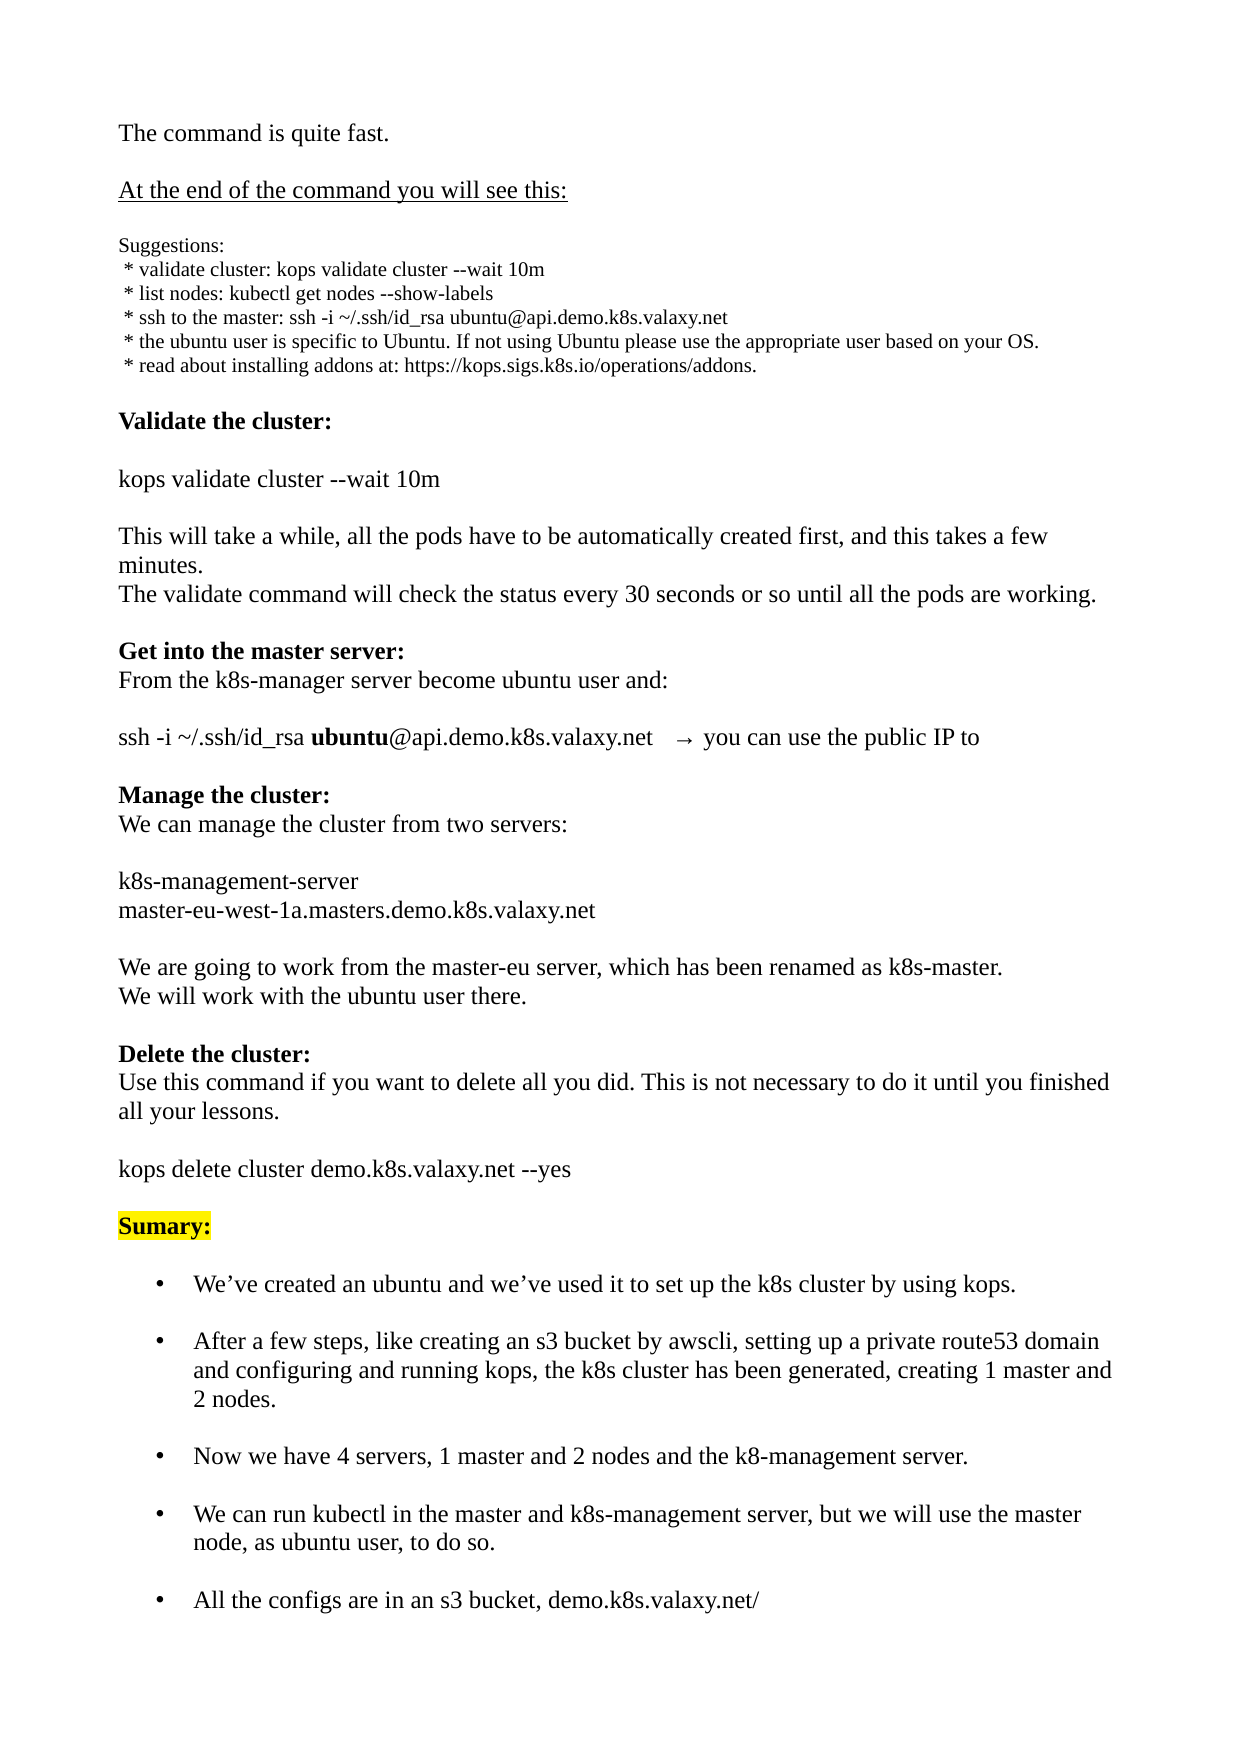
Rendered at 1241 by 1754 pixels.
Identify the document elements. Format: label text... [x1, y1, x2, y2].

text At the end of the command you will see this: [118, 176, 1122, 204]
text This will take a while, all the pods have to be automatically created first, and this takes a few minutes. [118, 521, 1122, 579]
text We are going to work from the master-eu server, which has been renamed as k8s-master. [118, 952, 1122, 981]
text Get into the master server: [118, 636, 1122, 665]
text We will work with the ubuntu user there. [118, 981, 1122, 1010]
text * the ubuntu user is specific to Ubuntu. If not using Ubuntu please use the appropriate user based on your OS. [118, 329, 1122, 353]
list We’ve created an ubuntu and we’ve used it to set up the k8s cluster by using kops. [156, 1269, 1122, 1297]
text kops validate cluster --wait 10m [118, 464, 1122, 492]
list We can run kubectl in the master and k8s-management server, but we will use the master node, as ubuntu user, to do so. [156, 1499, 1122, 1556]
text kops delete cluster demo.k8s.valaxy.net --yes [118, 1154, 1122, 1182]
text From the k8s-manager server become ubuntu user and: [118, 665, 1122, 694]
text master-eu-west-1a.masters.demo.k8s.valaxy.net [118, 895, 1122, 924]
text ssh -i ~/.ssh/id_rsa ubuntu@api.demo.k8s.valaxy.net → you can use the public IP to [118, 722, 1122, 751]
text Suggestions: [118, 233, 1122, 257]
list Now we have 4 servers, 1 master and 2 nodes and the k8-management server. [156, 1441, 1122, 1470]
text Use this command if you want to delete all you did. This is not necessary to do it until you finished all your lessons. [118, 1067, 1122, 1125]
list All the configs are in an s3 bucket, demo.k8s.valaxy.net/ [156, 1585, 1122, 1614]
text Manage the cluster: [118, 780, 1122, 809]
text The validate command will check the status every 30 seconds or so until all the pods are working. [118, 579, 1122, 607]
text * list nodes: kubectl get nodes --show-labels [118, 281, 1122, 305]
text Validate the cluster: [118, 406, 1122, 435]
text We can manage the cluster from two servers: [118, 809, 1122, 837]
text Delete the cluster: [118, 1039, 1122, 1067]
text k8s-management-server [118, 866, 1122, 895]
text * validate cluster: kops validate cluster --wait 10m [118, 257, 1122, 281]
text Sumary: [118, 1211, 1122, 1240]
text The command is quite fast. [118, 118, 1122, 147]
list After a few steps, like creating an s3 bucket by awscli, setting up a private route53 domain and configuring and running kops, the k8s cluster has been generated, creating 1 master and 2 nodes. [156, 1326, 1122, 1412]
text * ssh to the master: ssh -i ~/.ssh/id_rsa ubuntu@api.demo.k8s.valaxy.net [118, 305, 1122, 329]
text * read about installing addons at: https://kops.sigs.k8s.io/operations/addons. [118, 353, 1122, 377]
